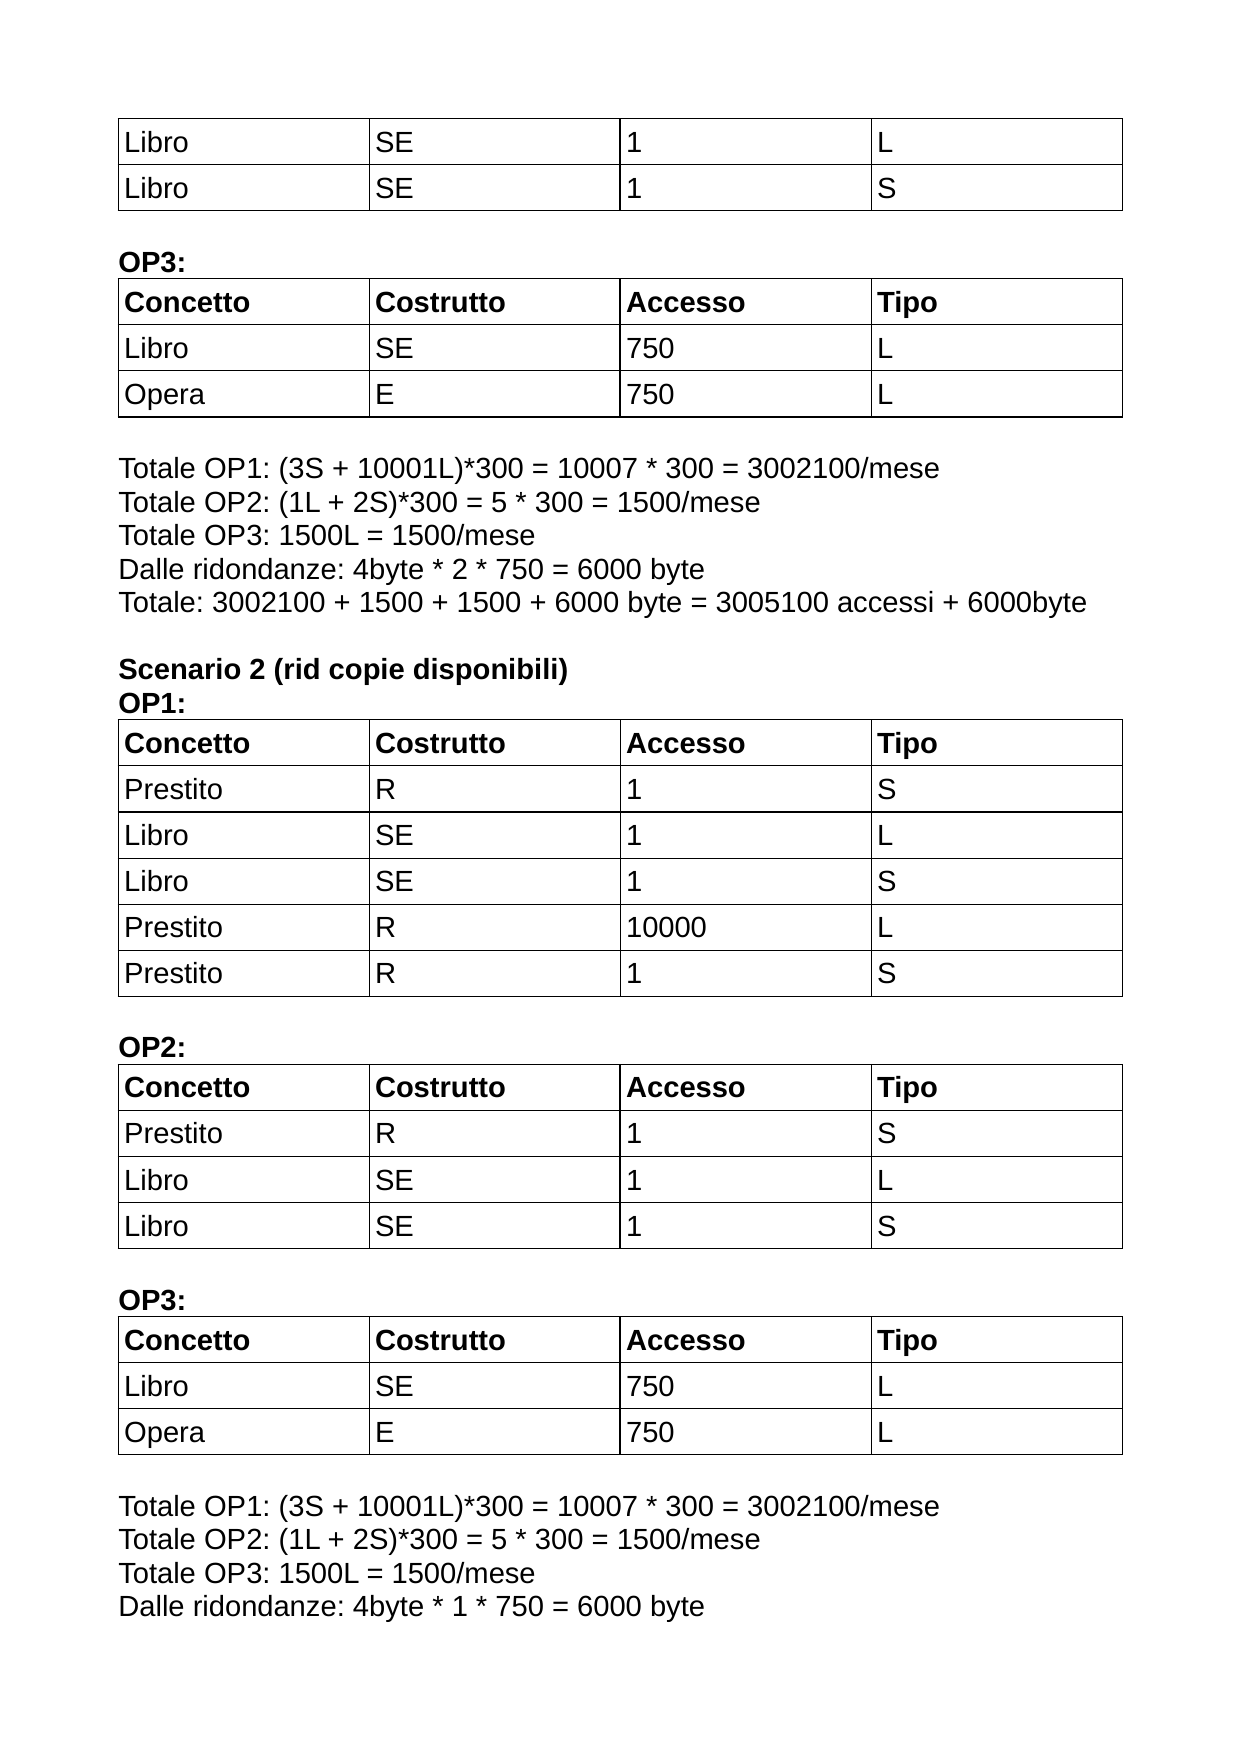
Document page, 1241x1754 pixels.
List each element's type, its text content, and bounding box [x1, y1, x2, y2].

table_cell Libro [119, 1157, 369, 1202]
text OP3: [118, 245, 1122, 278]
text Scenario 2 (rid copie disponibili) [118, 652, 1122, 686]
table_cell SE [370, 813, 620, 857]
text Totale OP3: 1500L = 1500/mese [118, 1556, 1122, 1589]
table_cell S [872, 766, 1122, 811]
table_cell Libro [119, 1363, 369, 1408]
table_cell S [872, 859, 1122, 903]
table_cell 750 [621, 1409, 871, 1454]
table_header Concetto [119, 1065, 369, 1110]
table_cell Prestito [119, 1111, 369, 1156]
table_header Accesso [621, 720, 871, 765]
table_cell 1 [621, 951, 871, 996]
table_cell L [872, 325, 1122, 370]
text Totale OP1: (3S + 10001L)*300 = 10007 * 300 = 3002100/mese [118, 451, 1122, 484]
table_header Concetto [119, 1317, 369, 1362]
table_header Accesso [621, 279, 871, 324]
table_cell L [872, 905, 1122, 949]
table_cell Prestito [119, 951, 369, 996]
text Dalle ridondanze: 4byte * 1 * 750 = 6000 byte [118, 1589, 1122, 1623]
table_cell E [370, 1409, 619, 1454]
table_cell Libro [119, 1203, 369, 1248]
table_cell E [370, 371, 619, 416]
table_header Costrutto [370, 1317, 619, 1362]
table_cell S [872, 951, 1122, 996]
table_cell 750 [621, 1363, 871, 1408]
table_cell 1 [621, 165, 871, 210]
table_cell R [370, 905, 620, 949]
table_header Tipo [872, 279, 1122, 324]
table_cell L [872, 1157, 1122, 1202]
table_cell 750 [621, 371, 871, 416]
table_cell R [370, 1111, 619, 1156]
table_cell 1 [621, 119, 871, 164]
table_cell L [872, 1363, 1122, 1408]
table_cell SE [370, 1203, 619, 1248]
table_cell Libro [119, 165, 369, 210]
table_cell L [872, 813, 1122, 857]
table_cell SE [370, 325, 619, 370]
table_header Accesso [621, 1065, 871, 1110]
table_cell Prestito [119, 905, 369, 949]
table_header Concetto [119, 279, 369, 324]
table_cell S [872, 165, 1122, 210]
table_cell 1 [621, 813, 871, 857]
table_cell 750 [621, 325, 871, 370]
text Totale OP3: 1500L = 1500/mese [118, 518, 1122, 552]
table_cell S [872, 1111, 1122, 1156]
table_cell S [872, 1203, 1122, 1248]
table_cell R [370, 766, 620, 811]
table_cell Libro [119, 325, 369, 370]
table_cell SE [370, 1363, 619, 1408]
table_cell Libro [119, 859, 369, 903]
table_header Costrutto [370, 279, 619, 324]
table_cell SE [370, 119, 619, 164]
table_header Accesso [621, 1317, 871, 1362]
text Dalle ridondanze: 4byte * 2 * 750 = 6000 byte [118, 552, 1122, 585]
table_cell Prestito [119, 766, 369, 811]
text Totale OP2: (1L + 2S)*300 = 5 * 300 = 1500/mese [118, 1522, 1122, 1556]
text Totale: 3002100 + 1500 + 1500 + 6000 byte = 3005100 accessi + 6000byte [118, 585, 1122, 619]
table_cell 1 [621, 1111, 871, 1156]
table_cell 1 [621, 1203, 871, 1248]
table_header Costrutto [370, 720, 620, 765]
text OP2: [118, 1030, 1122, 1064]
table_cell SE [370, 859, 620, 903]
table_cell 1 [621, 766, 871, 811]
table_cell 1 [621, 1157, 871, 1202]
table_cell Libro [119, 119, 369, 164]
text Totale OP1: (3S + 10001L)*300 = 10007 * 300 = 3002100/mese [118, 1489, 1122, 1522]
table_cell Opera [119, 1409, 369, 1454]
text OP3: [118, 1282, 1122, 1316]
table_cell 10000 [621, 905, 871, 949]
table_header Concetto [119, 720, 369, 765]
table_cell 1 [621, 859, 871, 903]
table_header Tipo [872, 720, 1122, 765]
table_header Tipo [872, 1317, 1122, 1362]
table_cell L [872, 1409, 1122, 1454]
table_cell L [872, 119, 1122, 164]
table_header Costrutto [370, 1065, 619, 1110]
table_cell Opera [119, 371, 369, 416]
table_cell SE [370, 1157, 619, 1202]
text OP1: [118, 686, 1122, 719]
table_cell R [370, 951, 620, 996]
table_header Tipo [872, 1065, 1122, 1110]
table_cell L [872, 371, 1122, 416]
table_cell Libro [119, 813, 369, 857]
text Totale OP2: (1L + 2S)*300 = 5 * 300 = 1500/mese [118, 484, 1122, 518]
table_cell SE [370, 165, 619, 210]
